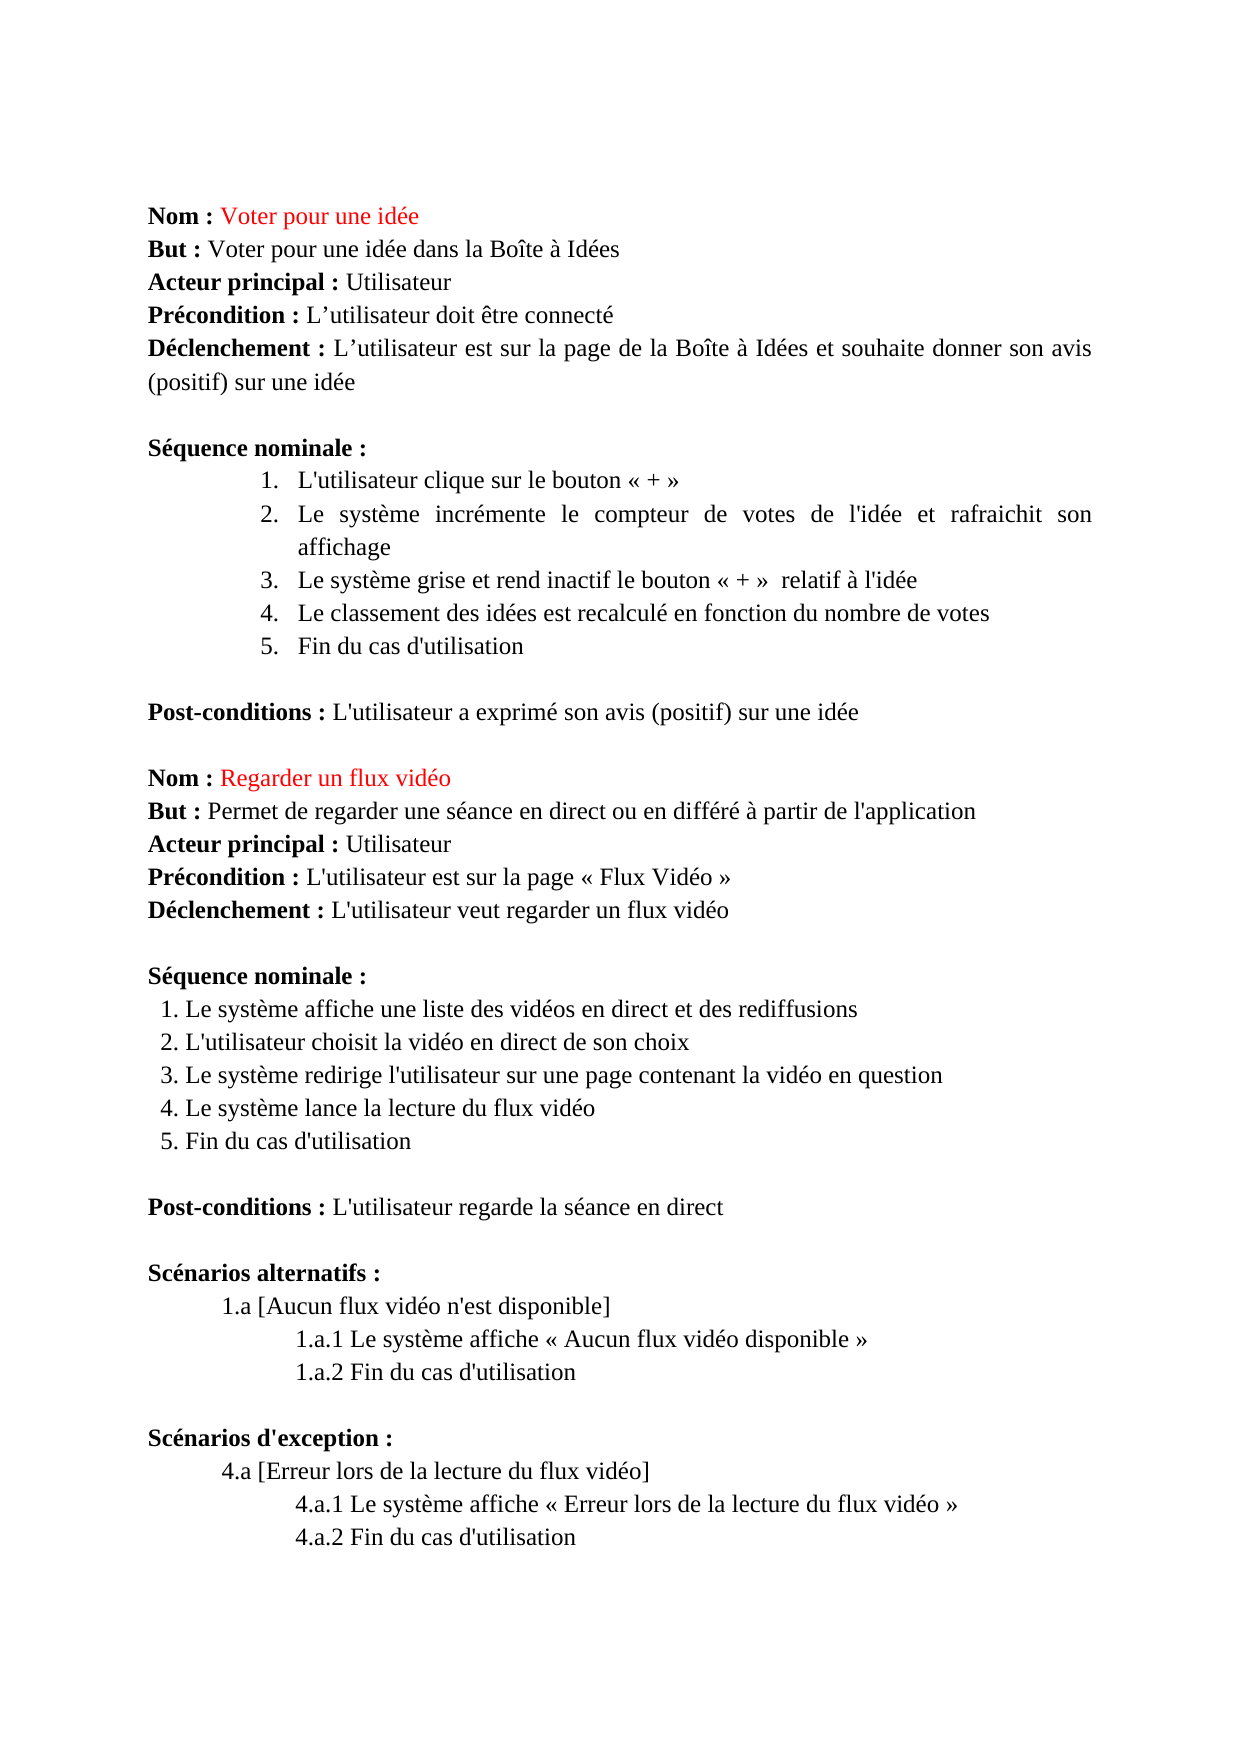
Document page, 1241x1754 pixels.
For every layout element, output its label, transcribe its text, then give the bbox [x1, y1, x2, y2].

text 1. Le système affiche une liste des vidéos en direct et des rediffusions [148, 994, 1093, 1023]
text But : Permet de regarder une séance en direct ou en différé à partir de l'application [148, 796, 1093, 824]
text Scénarios alternatifs : [148, 1258, 1093, 1287]
text 4.a [Erreur lors de la lecture du flux vidéo] [148, 1456, 1093, 1485]
list Le système incrémente le compteur de votes de l'idée et rafraichit son affichage [260, 499, 1093, 560]
text But : Voter pour une idée dans la Boîte à Idées [148, 234, 1093, 263]
list Le système grise et rend inactif le bouton « + » relatif à l'idée [260, 565, 1093, 593]
text Séquence nominale : [148, 961, 1093, 990]
text 2. L'utilisateur choisit la vidéo en direct de son choix [148, 1027, 1093, 1056]
text Nom : Voter pour une idée [148, 201, 1093, 230]
list Fin du cas d'utilisation [260, 631, 1093, 659]
text 4.a.1 Le système affiche « Erreur lors de la lecture du flux vidéo » [148, 1489, 1093, 1518]
text Acteur principal : Utilisateur [148, 829, 1093, 858]
text 5. Fin du cas d'utilisation [148, 1126, 1093, 1155]
text Déclenchement : L'utilisateur veut regarder un flux vidéo [148, 895, 1093, 924]
text Acteur principal : Utilisateur [148, 267, 1093, 296]
text Déclenchement : L’utilisateur est sur la page de la Boîte à Idées et souhaite donner son avis (positif) sur une idée [148, 333, 1093, 395]
text Scénarios d'exception : [148, 1423, 1093, 1452]
text Post-conditions : L'utilisateur regarde la séance en direct [148, 1192, 1093, 1221]
text Séquence nominale : [148, 433, 1093, 461]
text 4.a.2 Fin du cas d'utilisation [148, 1522, 1093, 1551]
list Le classement des idées est recalculé en fonction du nombre de votes [260, 598, 1093, 626]
text 1.a [Aucun flux vidéo n'est disponible] [148, 1291, 1093, 1320]
text 1.a.2 Fin du cas d'utilisation [148, 1357, 1093, 1386]
list L'utilisateur clique sur le bouton « + » [260, 466, 1093, 494]
text 4. Le système lance la lecture du flux vidéo [148, 1093, 1093, 1122]
text 1.a.1 Le système affiche « Aucun flux vidéo disponible » [148, 1324, 1093, 1353]
text 3. Le système redirige l'utilisateur sur une page contenant la vidéo en question [148, 1060, 1093, 1089]
text Nom : Regarder un flux vidéo [148, 763, 1093, 792]
text Précondition : L'utilisateur est sur la page « Flux Vidéo » [148, 862, 1093, 891]
text Post-conditions : L'utilisateur a exprimé son avis (positif) sur une idée [148, 697, 1093, 726]
text Précondition : L’utilisateur doit être connecté [148, 301, 1093, 329]
